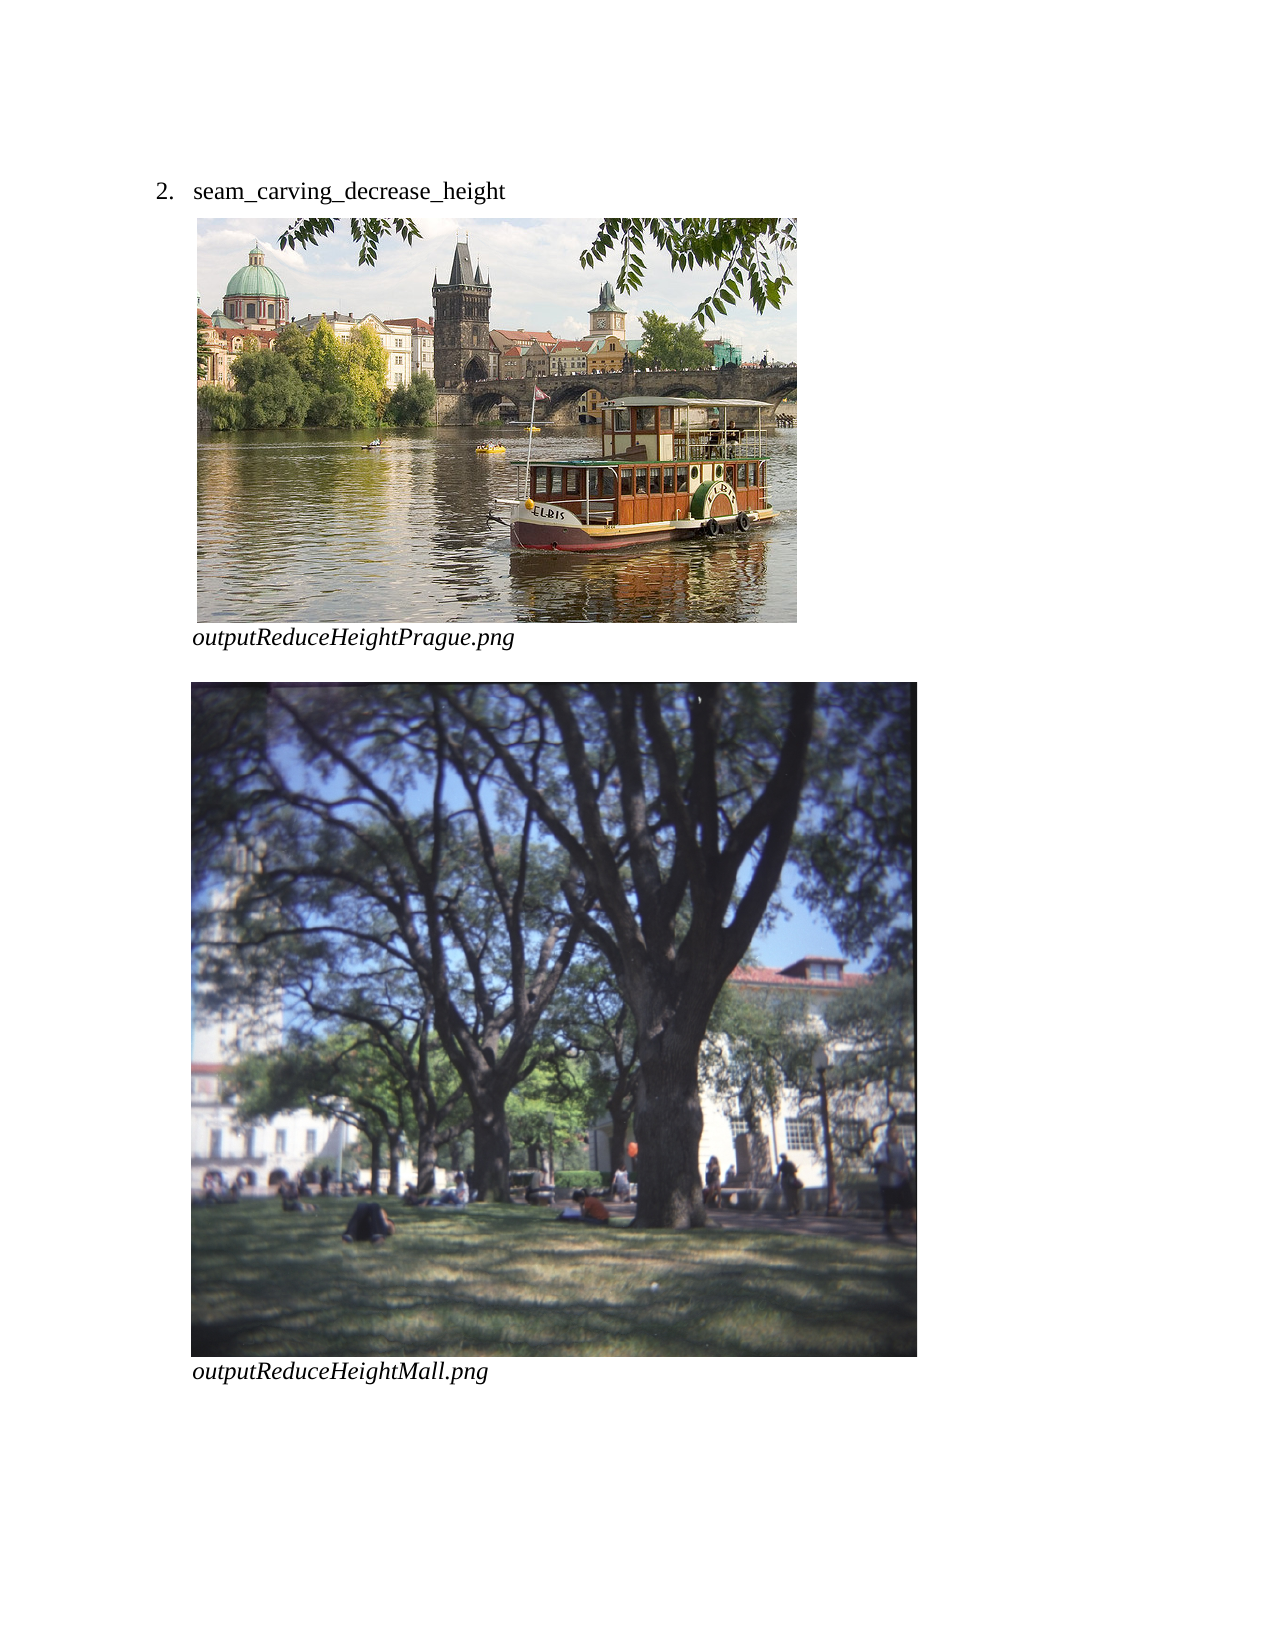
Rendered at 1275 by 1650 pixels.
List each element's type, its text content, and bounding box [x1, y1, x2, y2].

list seam_carving_decrease_height [156, 176, 1157, 205]
picture [191, 682, 918, 1357]
text outputReduceHeightMall.png [118, 680, 1157, 1385]
text outputReduceHeightPrague.png [118, 205, 1157, 651]
picture [197, 218, 797, 623]
